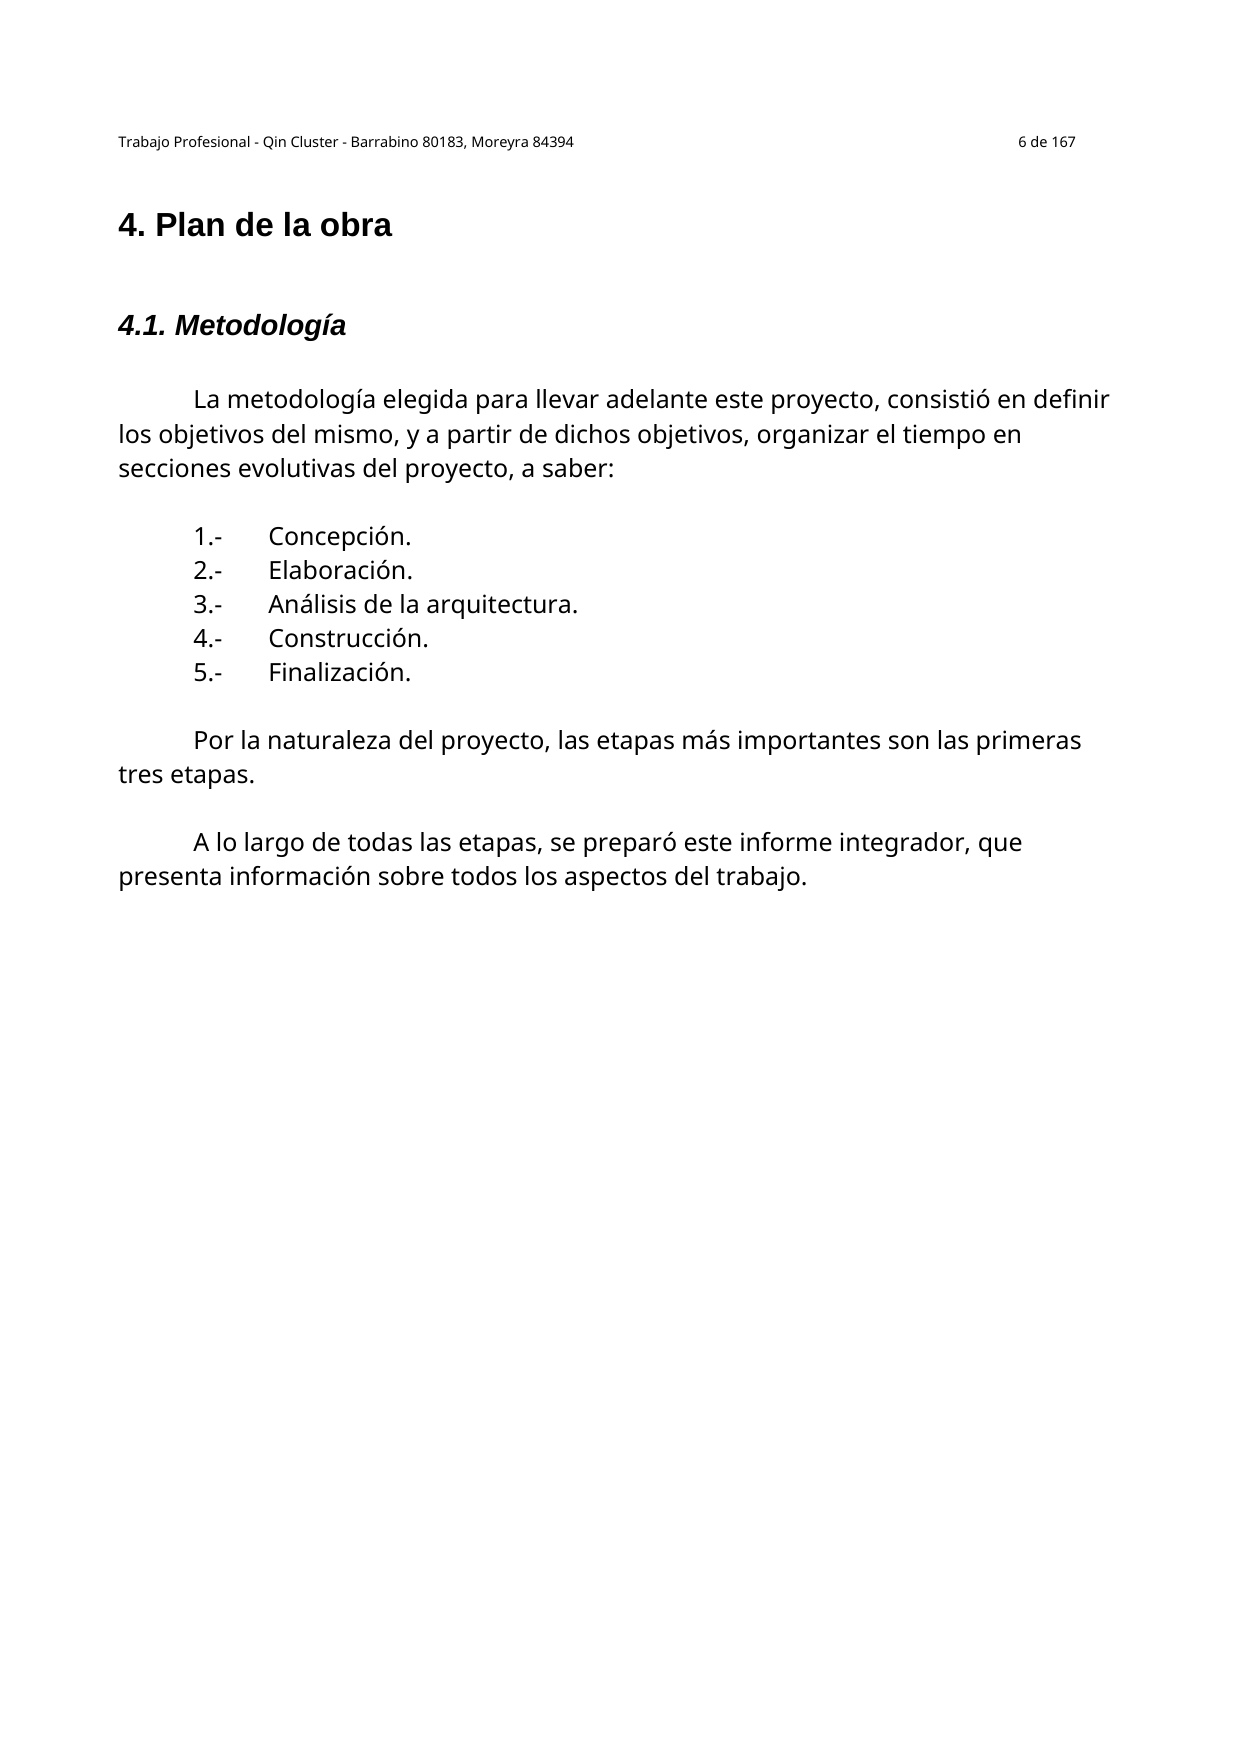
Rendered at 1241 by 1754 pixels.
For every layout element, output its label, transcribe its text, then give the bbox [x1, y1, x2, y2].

text La metodología elegida para llevar adelante este proyecto, consistió en definir los objetivos del mismo, y a partir de dichos objetivos, organizar el tiempo en secciones evolutivas del proyecto, a saber: [118, 382, 1122, 484]
subtitle 4. Plan de la obra [118, 207, 1122, 244]
text 4.- Construcción. [118, 621, 1122, 655]
text A lo largo de todas las etapas, se preparó este informe integrador, que presenta información sobre todos los aspectos del trabajo. [118, 825, 1122, 893]
text 2.- Elaboración. [118, 552, 1122, 587]
text 1.- Concepción. [118, 518, 1122, 552]
subtitle 4.1. Metodología [118, 309, 1122, 342]
text 3.- Análisis de la arquitectura. [118, 587, 1122, 621]
text Por la naturaleza del proyecto, las etapas más importantes son las primeras tres etapas. [118, 723, 1122, 791]
text 5.- Finalización. [118, 655, 1122, 689]
